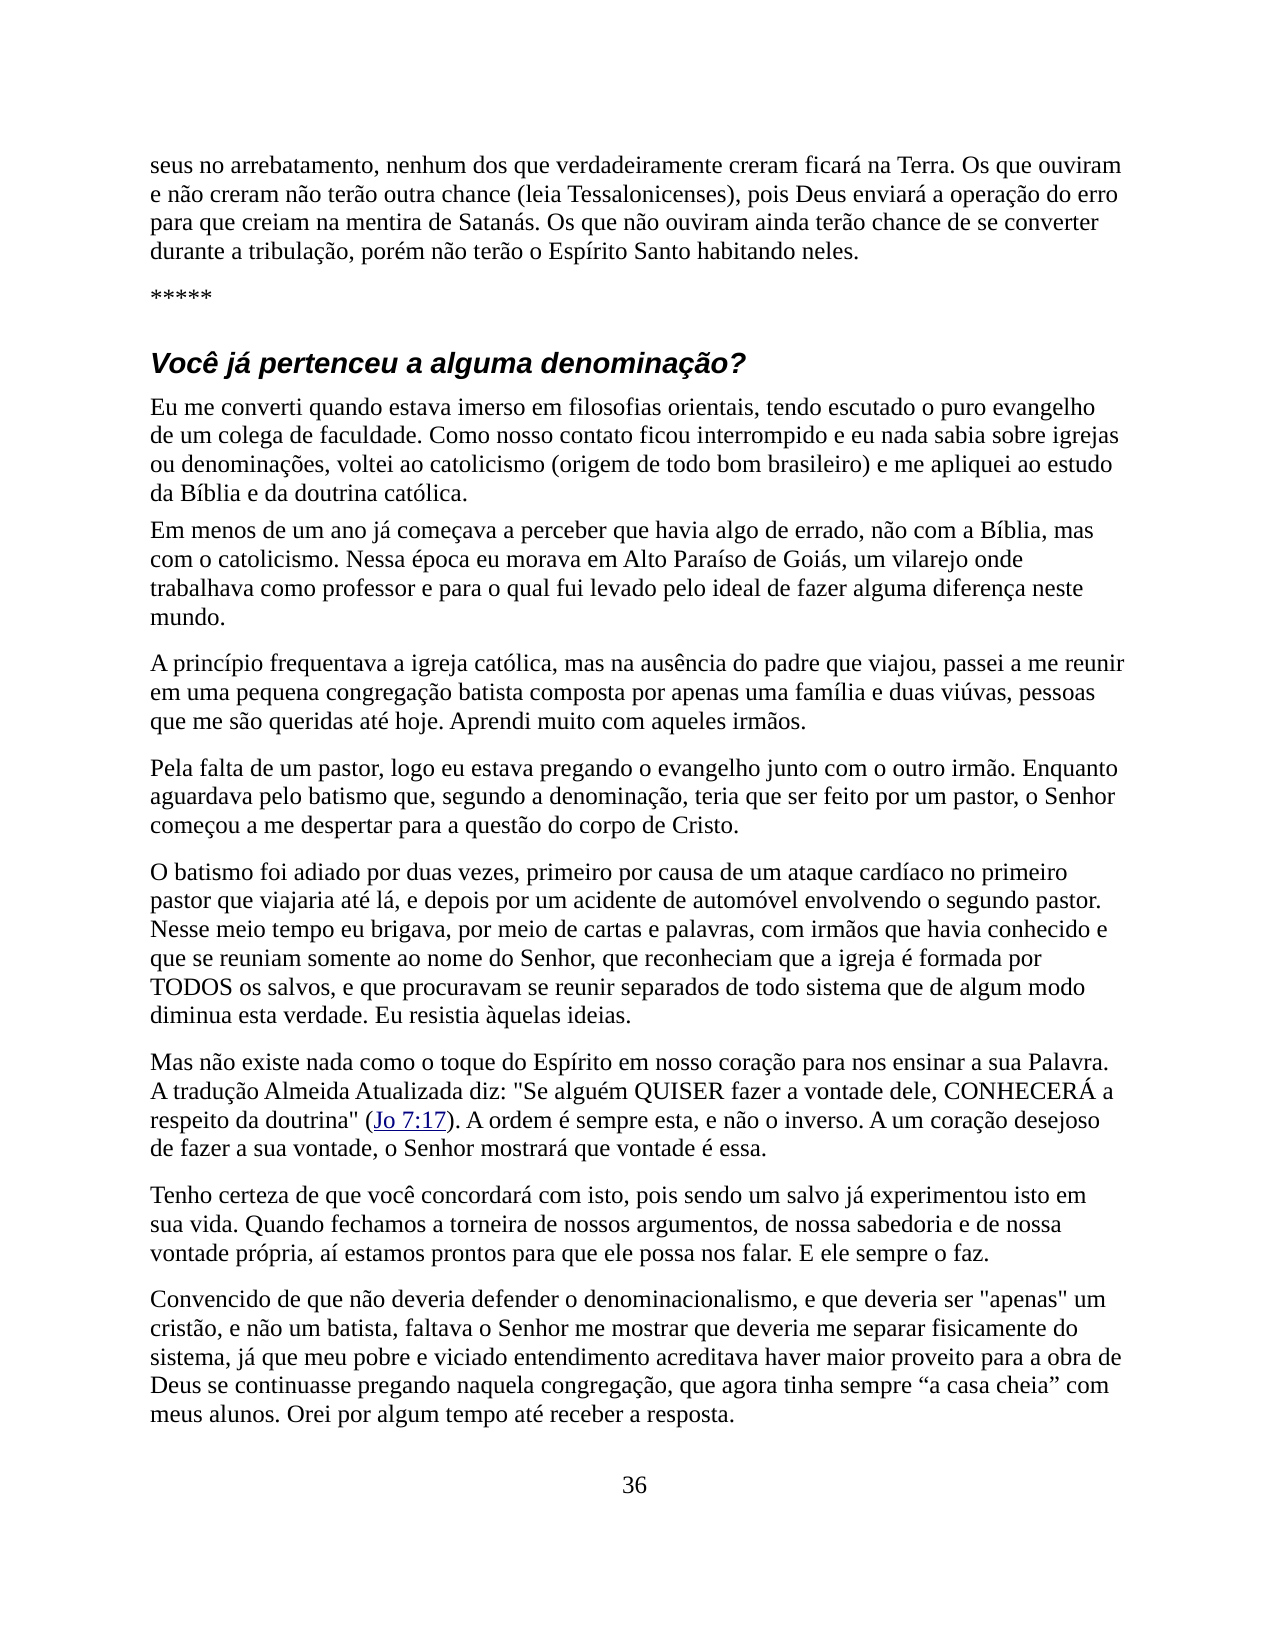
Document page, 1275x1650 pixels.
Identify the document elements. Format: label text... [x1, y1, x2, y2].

text A princípio frequentava a igreja católica, mas na ausência do padre que viajou, passei a me reunir em uma pequena congregação batista composta por apenas uma família e duas viúvas, pessoas que me são queridas até hoje. Aprendi muito com aqueles irmãos. [150, 648, 1125, 735]
text Eu me converti quando estava imerso em filosofias orientais, tendo escutado o puro evangelho de um colega de faculdade. Como nosso contato ficou interrompido e eu nada sabia sobre igrejas ou denominações, voltei ao catolicismo (origem de todo bom brasileiro) e me apliquei ao estudo da Bíblia e da doutrina católica. [150, 392, 1125, 507]
text Em menos de um ano já começava a perceber que havia algo de errado, não com a Bíblia, mas com o catolicismo. Nessa época eu morava em Alto Paraíso de Goiás, um vilarejo onde trabalhava como professor e para o qual fui levado pelo ideal de fazer alguma diferença neste mundo. [150, 516, 1125, 631]
text O batismo foi adiado por duas vezes, primeiro por causa de um ataque cardíaco no primeiro pastor que viajaria até lá, e depois por um acidente de automóvel envolvendo o segundo pastor. Nesse meio tempo eu brigava, por meio de cartas e palavras, com irmãos que havia conhecido e que se reuniam somente ao nome do Senhor, que reconheciam que a igreja é formada por TODOS os salvos, e que procuravam se reunir separados de todo sistema que de algum modo diminua esta verdade. Eu resistia àquelas ideias. [150, 857, 1125, 1029]
text Convencido de que não deveria defender o denominacionalismo, e que deveria ser "apenas" um cristão, e não um batista, faltava o Senhor me mostrar que deveria me separar fisicamente do sistema, já que meu pobre e viciado entendimento acreditava haver maior proveito para a obra de Deus se continuasse pregando naquela congregação, que agora tinha sempre “a casa cheia” com meus alunos. Orei por algum tempo até receber a resposta. [150, 1284, 1125, 1428]
text Mas não existe nada como o toque do Espírito em nosso coração para nos ensinar a sua Palavra. A tradução Almeida Atualizada diz: "Se alguém QUISER fazer a vontade dele, CONHECERÁ a respeito da doutrina" (Jo 7:17). A ordem é sempre esta, e não o inverso. A um coração desejoso de fazer a sua vontade, o Senhor mostrará que vontade é essa. [150, 1047, 1125, 1162]
text seus no arrebatamento, nenhum dos que verdadeiramente creram ficará na Terra. Os que ouviram e não creram não terão outra chance (leia Tessalonicenses), pois Deus enviará a operação do erro para que creiam na mentira de Satanás. Os que não ouviram ainda terão chance de se converter durante a tribulação, porém não terão o Espírito Santo habitando neles. [150, 150, 1125, 265]
text Pela falta de um pastor, logo eu estava pregando o evangelho junto com o outro irmão. Enquanto aguardava pelo batismo que, segundo a denominação, teria que ser feito por um pastor, o Senhor começou a me despertar para a questão do corpo de Cristo. [150, 753, 1125, 839]
subtitle Você já pertenceu a alguma denominação? [150, 346, 1125, 379]
text ***** [150, 283, 1125, 312]
text Tenho certeza de que você concordará com isto, pois sendo um salvo já experimentou isto em sua vida. Quando fechamos a torneira de nossos argumentos, de nossa sabedoria e de nossa vontade própria, aí estamos prontos para que ele possa nos falar. E ele sempre o faz. [150, 1180, 1125, 1266]
